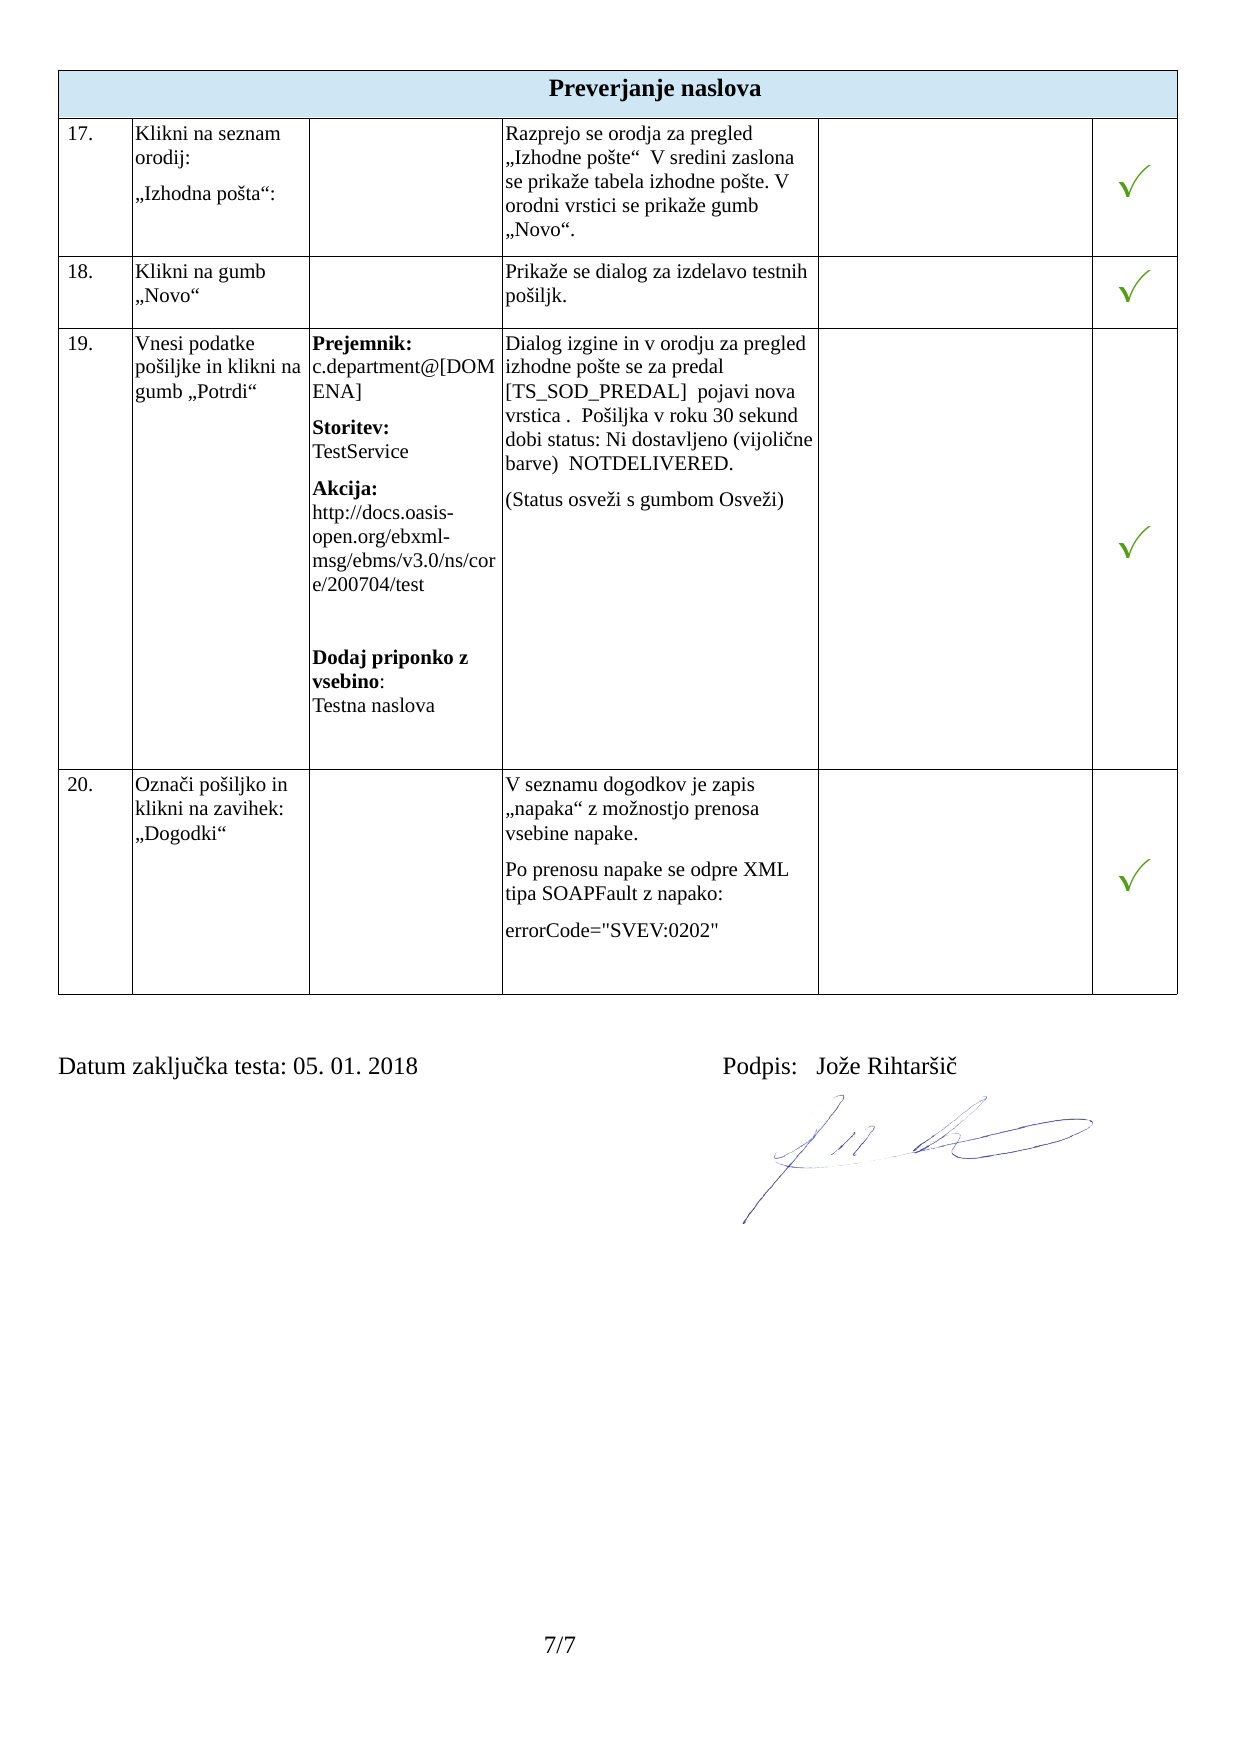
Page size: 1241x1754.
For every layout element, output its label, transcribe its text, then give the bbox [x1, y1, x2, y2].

table_cell Prejemnik: c.department@[DOMENA] Storitev: TestService Akcija: http://docs.oasis-open.org/ebxml-msg/ebms/v3.0/ns/core/200704/test Dodaj priponko z vsebino: Testna naslova [310, 329, 502, 769]
table_cell [819, 329, 1092, 769]
table_cell Dialog izgine in v orodju za pregled izhodne pošte se za predal [TS_SOD_PREDAL] pojavi nova vrstica . Pošiljka v roku 30 sekund dobi status: Ni dostavljeno (vijolične barve) NOTDELIVERED. (Status osveži s gumbom Osveži) [503, 329, 818, 769]
table_cell [59, 257, 132, 327]
table_cell [819, 119, 1092, 256]
table_cell Razprejo se orodja za pregled „Izhodne pošte“ V sredini zaslona se prikaže tabela izhodne pošte. V orodni vrstici se prikaže gumb „Novo“. [503, 119, 818, 256]
table_cell Označi pošiljko in klikni na zavihek: „Dogodki“ [133, 770, 309, 994]
table_cell Klikni na gumb „Novo“ [133, 257, 309, 327]
table_cell [59, 329, 132, 769]
table_cell V seznamu dogodkov je zapis „napaka“ z možnostjo prenosa vsebine napake. Po prenosu napake se odpre XML tipa SOAPFault z napako: errorCode="SVEV:0202" [503, 770, 818, 994]
table_cell ✓ [1093, 119, 1177, 256]
table_cell ✓ [1093, 257, 1177, 327]
table_cell [819, 257, 1092, 327]
table_cell [59, 770, 132, 994]
table_cell [310, 257, 502, 327]
table_cell ✓ [1093, 329, 1177, 769]
table_cell Prikaže se dialog za izdelavo testnih pošiljk. [503, 257, 818, 327]
text Datum zaključka testa: 05. 01. 2018 Podpis: Jože Rihtaršič [58, 1051, 1177, 1080]
table_cell Preverjanje naslova [59, 71, 1177, 117]
table_cell [59, 119, 132, 256]
table_cell [819, 770, 1092, 994]
table_cell Klikni na seznam orodij: „Izhodna pošta“: [133, 119, 309, 256]
table_cell [310, 119, 502, 256]
table_cell ✓ [1093, 770, 1177, 994]
picture [740, 1088, 1096, 1225]
table_cell [310, 770, 502, 994]
table_cell Vnesi podatke pošiljke in klikni na gumb „Potrdi“ [133, 329, 309, 769]
